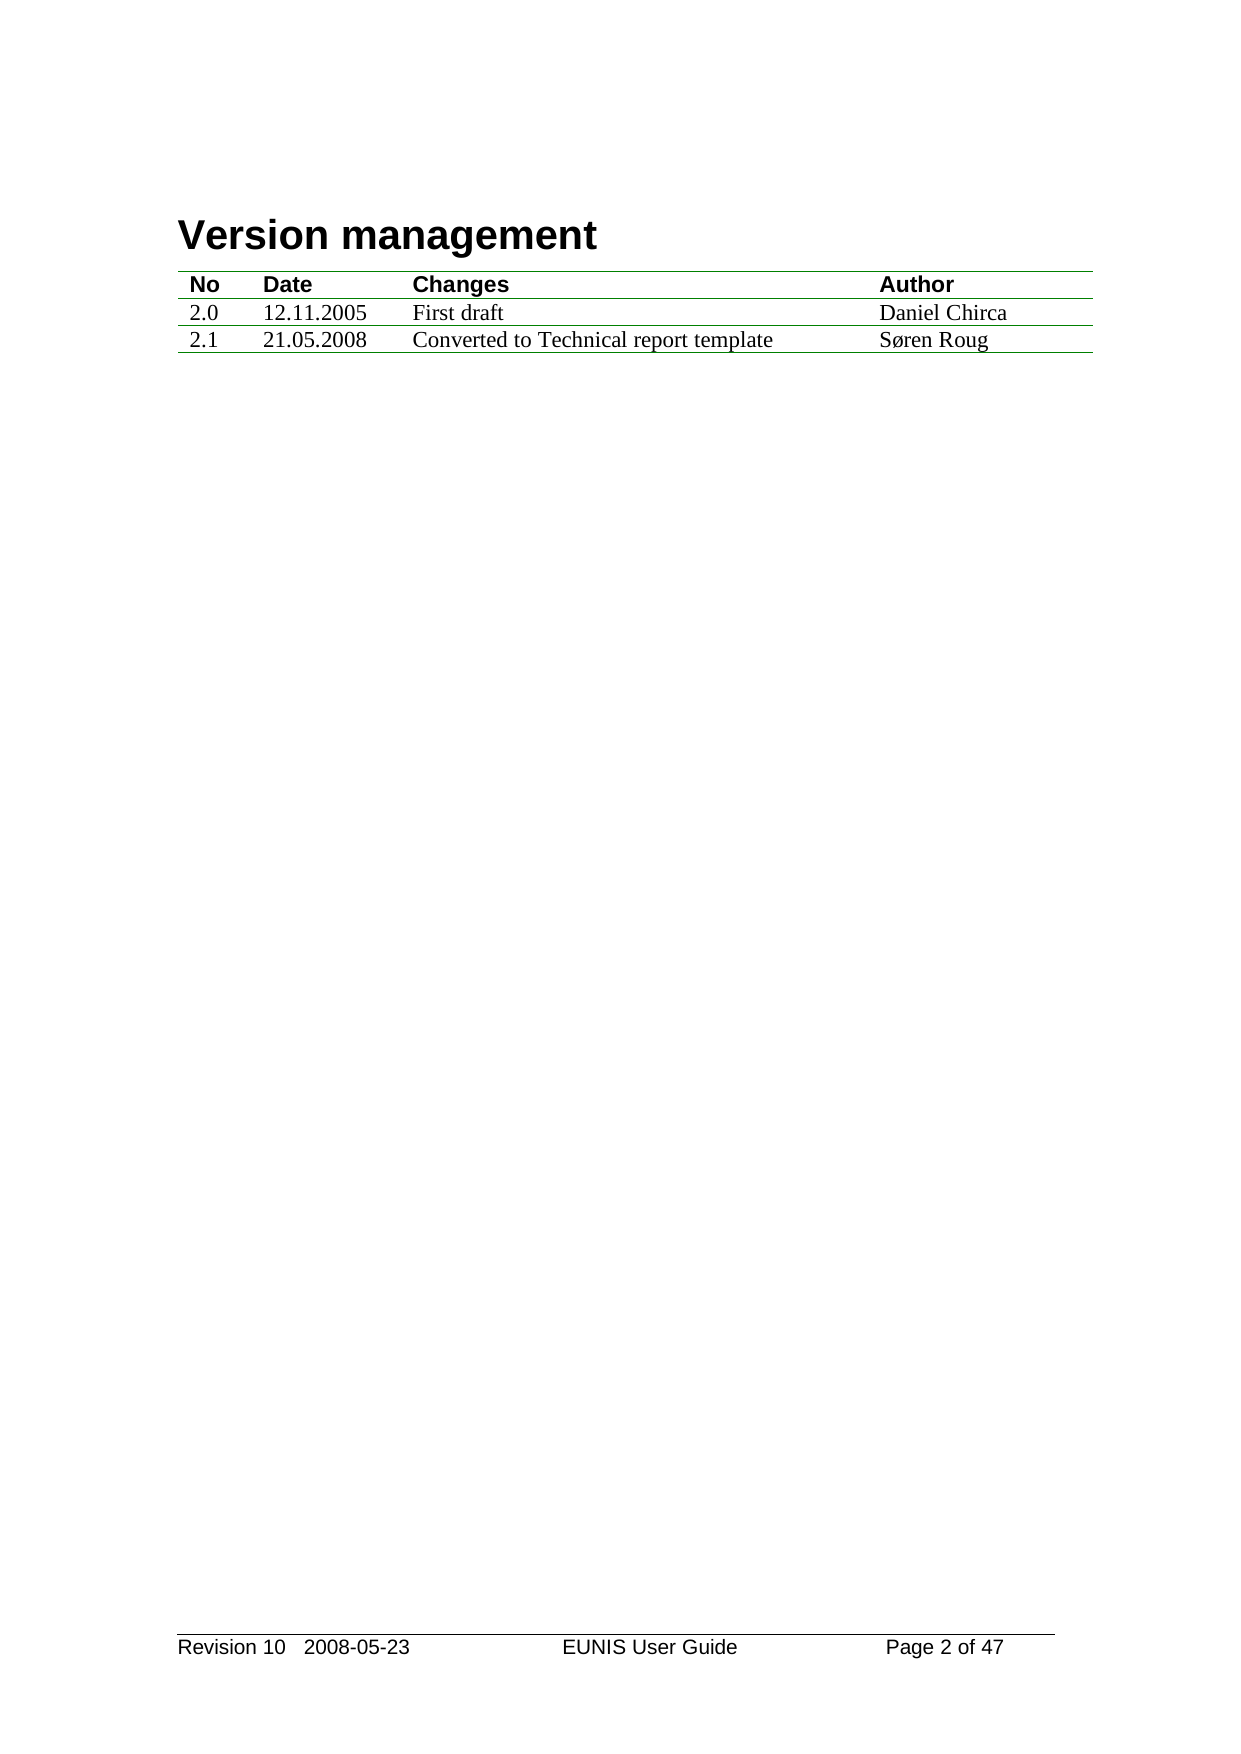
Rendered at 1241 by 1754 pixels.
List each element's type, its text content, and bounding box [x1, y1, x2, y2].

table_cell 12.11.2005 [252, 299, 401, 325]
table_cell First draft [401, 299, 868, 325]
table_header Author [868, 272, 1093, 298]
table_cell Søren Roug [868, 326, 1093, 352]
table_cell 2.1 [178, 326, 252, 352]
subtitle Version management [177, 210, 1092, 258]
table_cell Daniel Chirca [868, 299, 1093, 325]
table_header Date [252, 272, 401, 298]
table_cell Converted to Technical report template [401, 326, 868, 352]
table_header Changes [401, 272, 868, 298]
table_header No [178, 272, 252, 298]
table_cell 2.0 [178, 299, 252, 325]
table_cell 21.05.2008 [252, 326, 401, 352]
